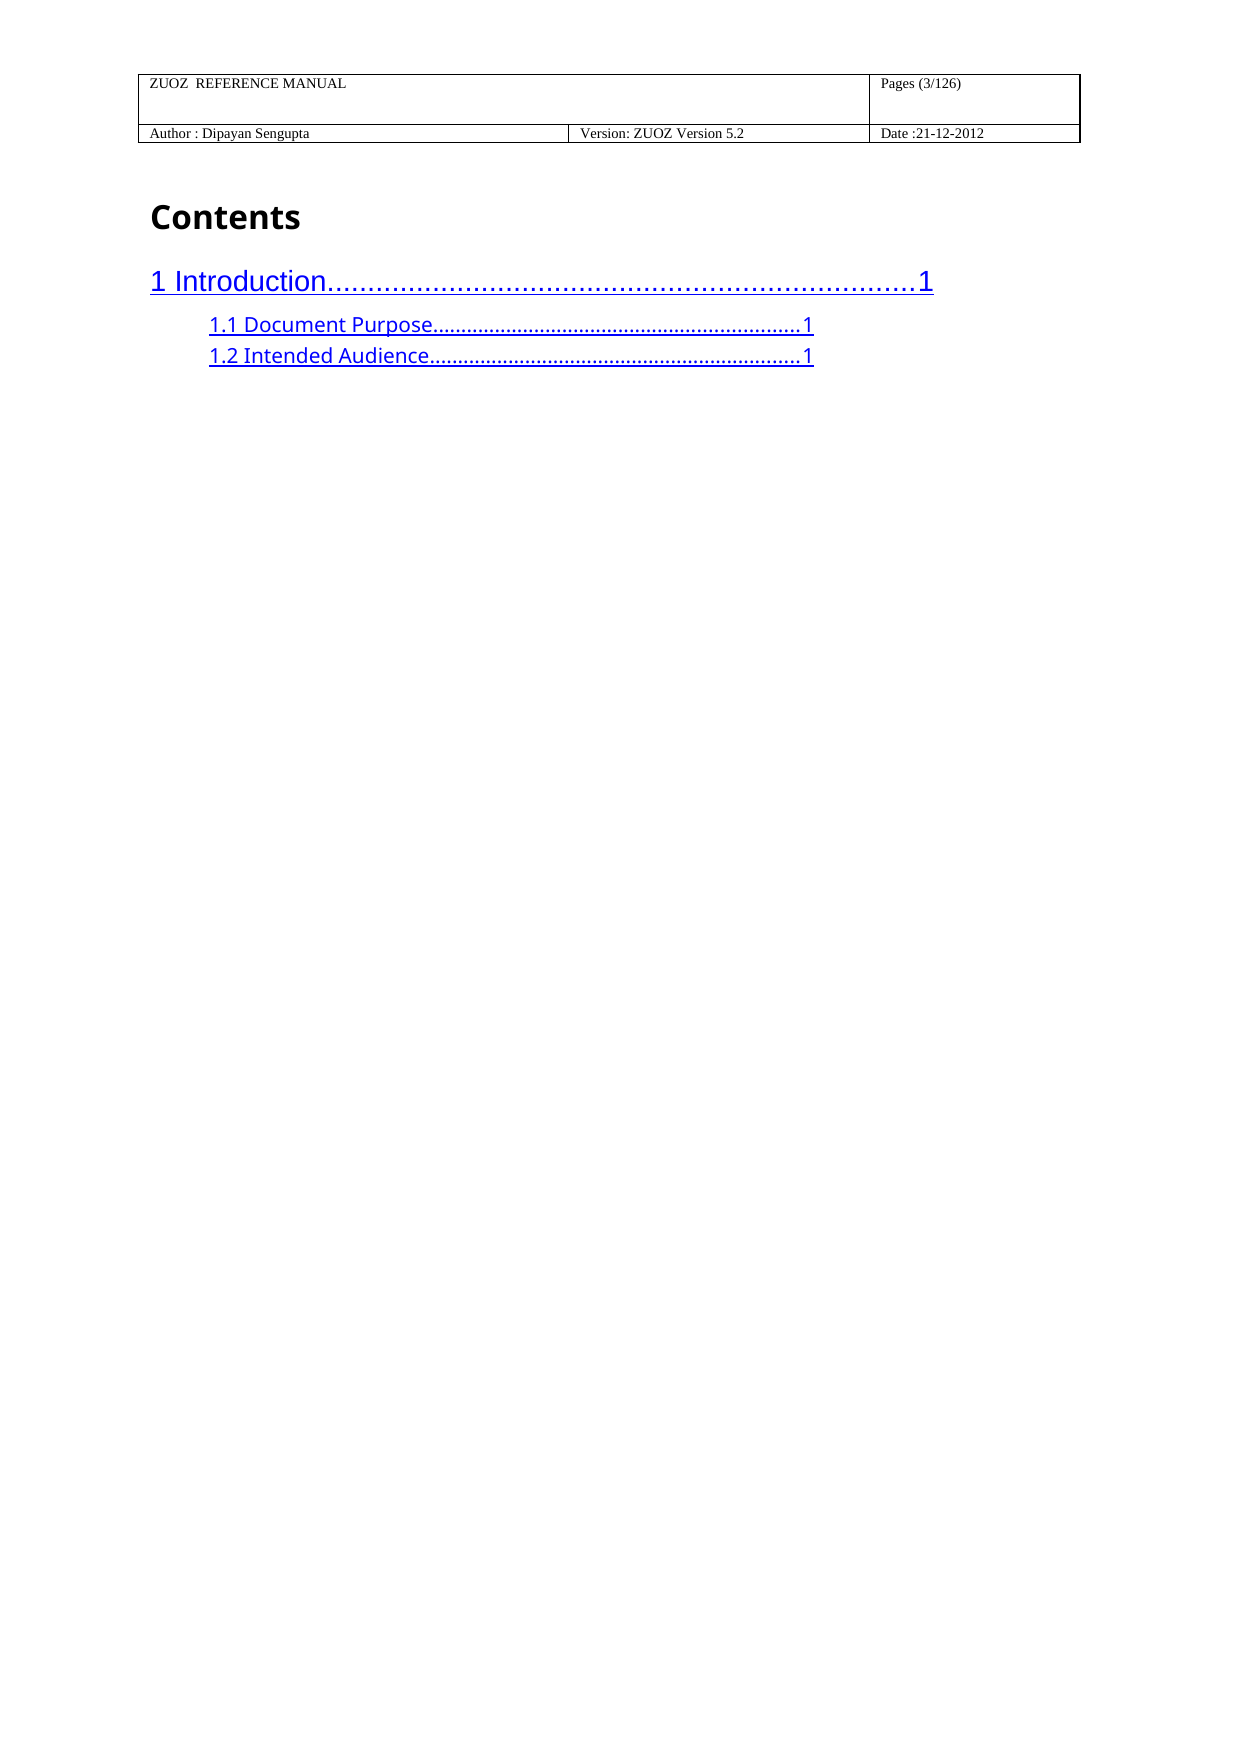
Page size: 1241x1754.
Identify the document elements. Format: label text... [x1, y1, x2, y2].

text Contents [150, 194, 1050, 239]
text 1.2 Intended Audience 1 [209, 341, 814, 365]
text 1.1 Document Purpose 1 [209, 310, 814, 334]
subtitle 1 Introduction 1 [150, 264, 1050, 298]
